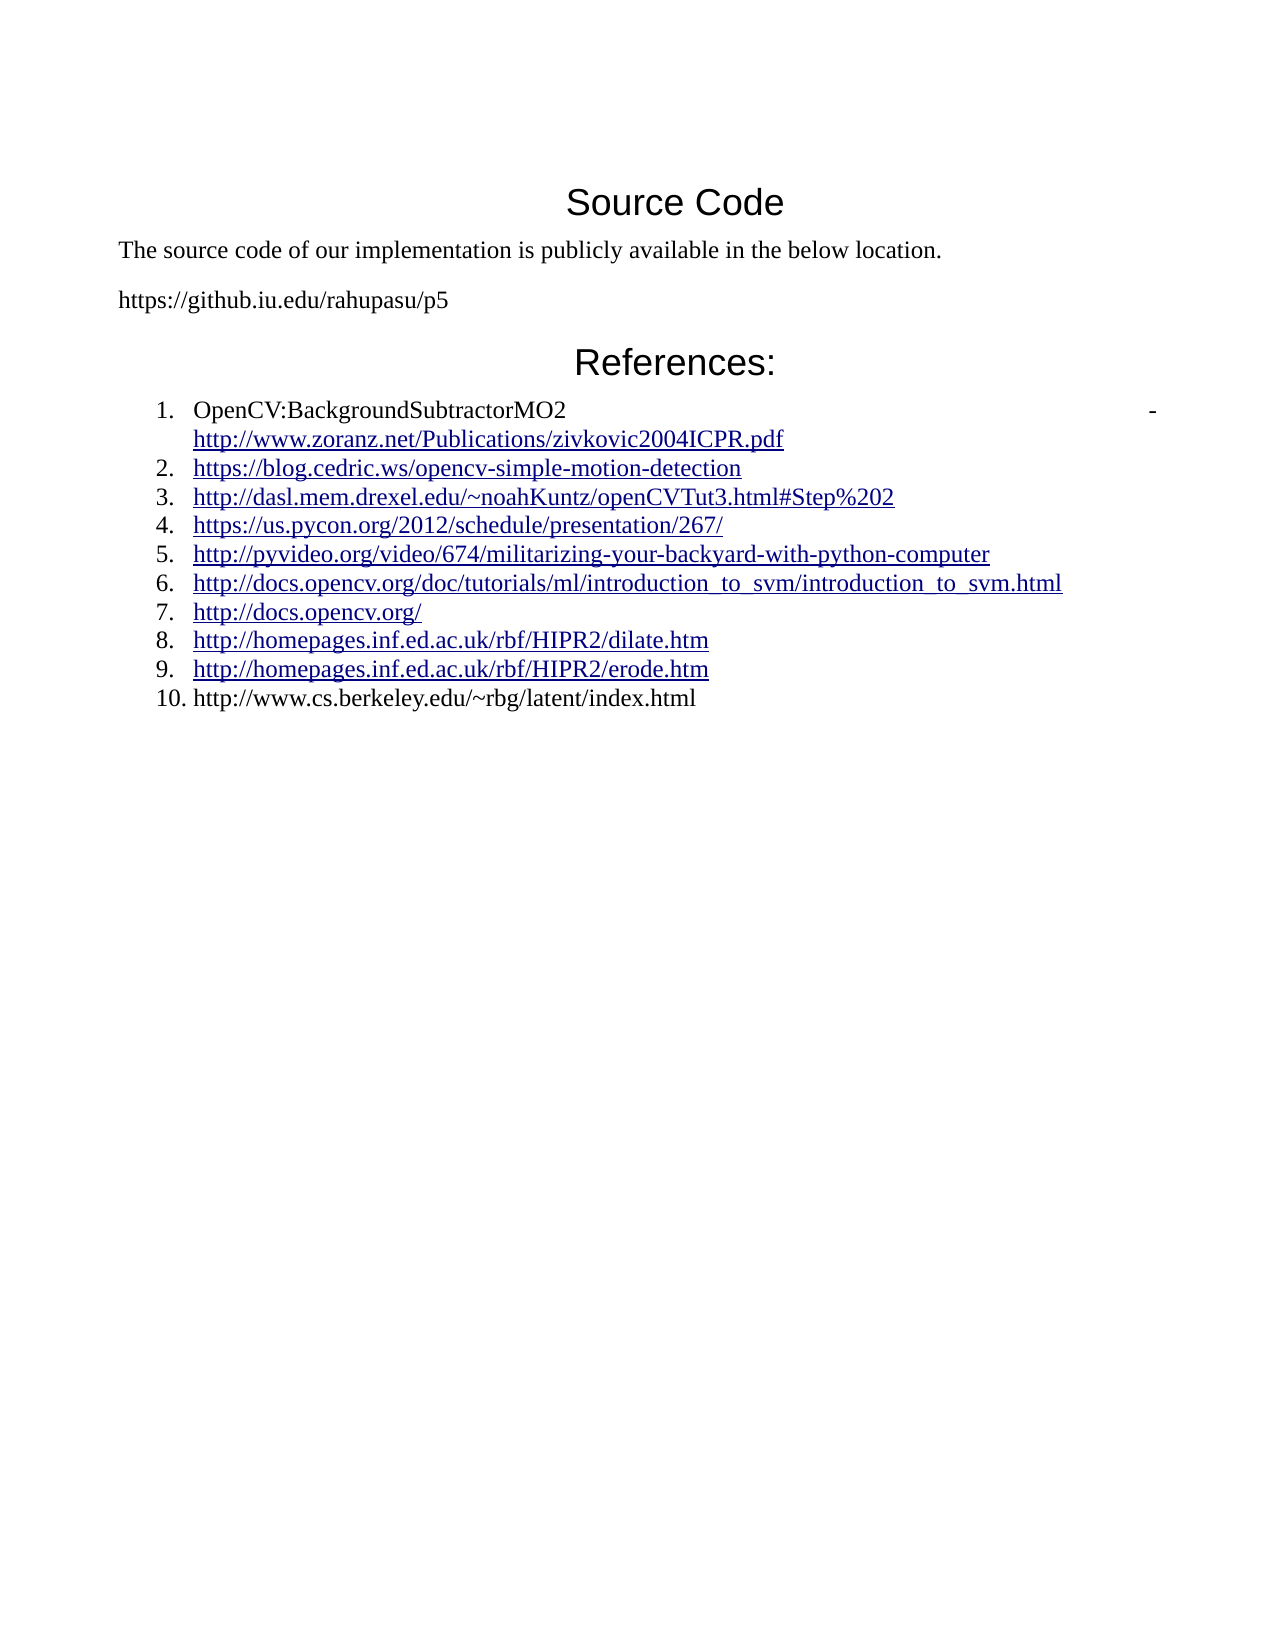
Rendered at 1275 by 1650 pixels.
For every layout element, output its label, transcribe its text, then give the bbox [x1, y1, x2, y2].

list http://homepages.inf.ed.ac.uk/rbf/HIPR2/erode.htm [156, 654, 1157, 683]
subtitle Source Code [156, 180, 1157, 223]
list http://docs.opencv.org/ [156, 597, 1157, 626]
text https://github.iu.edu/rahupasu/p5 [118, 285, 1157, 313]
text The source code of our implementation is publicly available in the below location. [118, 236, 1157, 264]
list https://blog.cedric.ws/opencv-simple-motion-detection [156, 453, 1157, 482]
subtitle References: [156, 340, 1157, 383]
list https://us.pycon.org/2012/schedule/presentation/267/ [156, 511, 1157, 539]
list http://docs.opencv.org/doc/tutorials/ml/introduction_to_svm/introduction_to_svm.html [156, 568, 1157, 597]
list http://dasl.mem.drexel.edu/~noahKuntz/openCVTut3.html#Step%202 [156, 482, 1157, 511]
list http://pyvideo.org/video/674/militarizing-your-backyard-with-python-computer [156, 539, 1157, 568]
list OpenCV:BackgroundSubtractorMO2 - http://www.zoranz.net/Publications/zivkovic2004ICPR.pdf [156, 396, 1157, 453]
list http://www.cs.berkeley.edu/~rbg/latent/index.html [156, 683, 1157, 712]
list http://homepages.inf.ed.ac.uk/rbf/HIPR2/dilate.htm [156, 626, 1157, 654]
